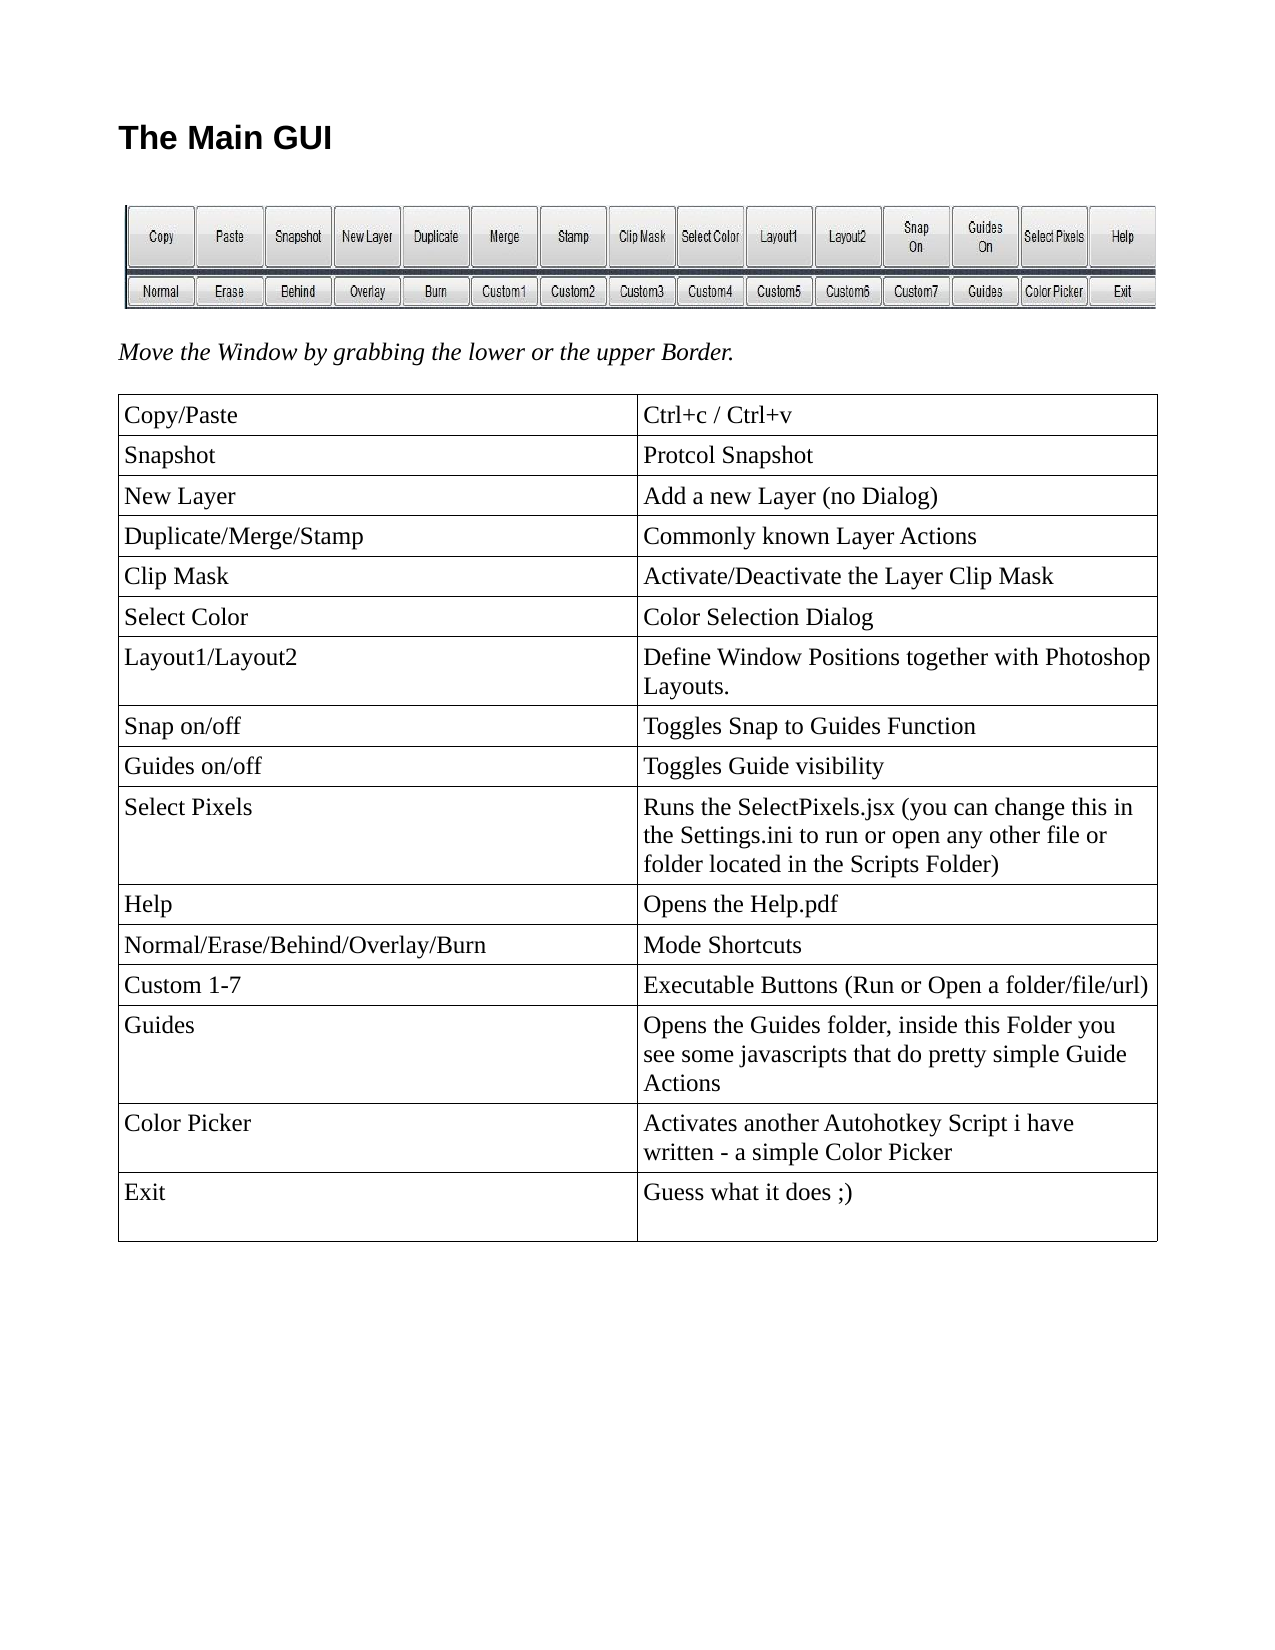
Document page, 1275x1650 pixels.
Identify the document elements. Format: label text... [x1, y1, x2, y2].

table_cell Exit [119, 1173, 637, 1241]
table_cell Layout1/Layout2 [119, 637, 637, 705]
text Move the Window by grabbing the lower or the upper Border. [118, 337, 1157, 366]
table_cell Define Window Positions together with Photoshop Layouts. [638, 637, 1157, 705]
table_cell Guides on/off [119, 747, 637, 786]
table_header Copy/Paste [119, 395, 637, 435]
table_header Ctrl+c / Ctrl+v [638, 395, 1157, 435]
table_cell Add a new Layer (no Dialog) [638, 476, 1157, 515]
table_cell Clip Mask [119, 557, 637, 596]
table_cell Opens the Help.pdf [638, 885, 1157, 924]
table_cell Custom 1-7 [119, 965, 637, 1005]
table_cell Activates another Autohotkey Script i have written - a simple Color Picker [638, 1104, 1157, 1172]
table_cell Activate/Deactivate the Layer Clip Mask [638, 557, 1157, 596]
table_cell Snap on/off [119, 706, 637, 746]
table_cell New Layer [119, 476, 637, 515]
table_cell Protcol Snapshot [638, 436, 1157, 475]
table_cell Help [119, 885, 637, 924]
table_cell Toggles Snap to Guides Function [638, 706, 1157, 746]
table_cell Normal/Erase/Behind/Overlay/Burn [119, 925, 637, 964]
table_cell Commonly known Layer Actions [638, 516, 1157, 556]
table_cell Duplicate/Merge/Stamp [119, 516, 637, 556]
table_cell Executable Buttons (Run or Open a folder/file/url) [638, 965, 1157, 1005]
picture [124, 205, 1156, 309]
table_cell Mode Shortcuts [638, 925, 1157, 964]
table_cell Select Color [119, 597, 637, 636]
table_cell Toggles Guide visibility [638, 747, 1157, 786]
table_cell Color Selection Dialog [638, 597, 1157, 636]
table_cell Runs the SelectPixels.jsx (you can change this in the Settings.ini to run or open any other file or folder located in the Scripts Folder) [638, 787, 1157, 884]
table_cell Guess what it does ;) [638, 1173, 1157, 1241]
table_cell Color Picker [119, 1104, 637, 1172]
table_cell Opens the Guides folder, inside this Folder you see some javascripts that do pretty simple Guide Actions [638, 1006, 1157, 1102]
table_cell Select Pixels [119, 787, 637, 884]
table_cell Guides [119, 1006, 637, 1102]
table_cell Snapshot [119, 436, 637, 475]
subtitle The Main GUI [118, 118, 1157, 157]
